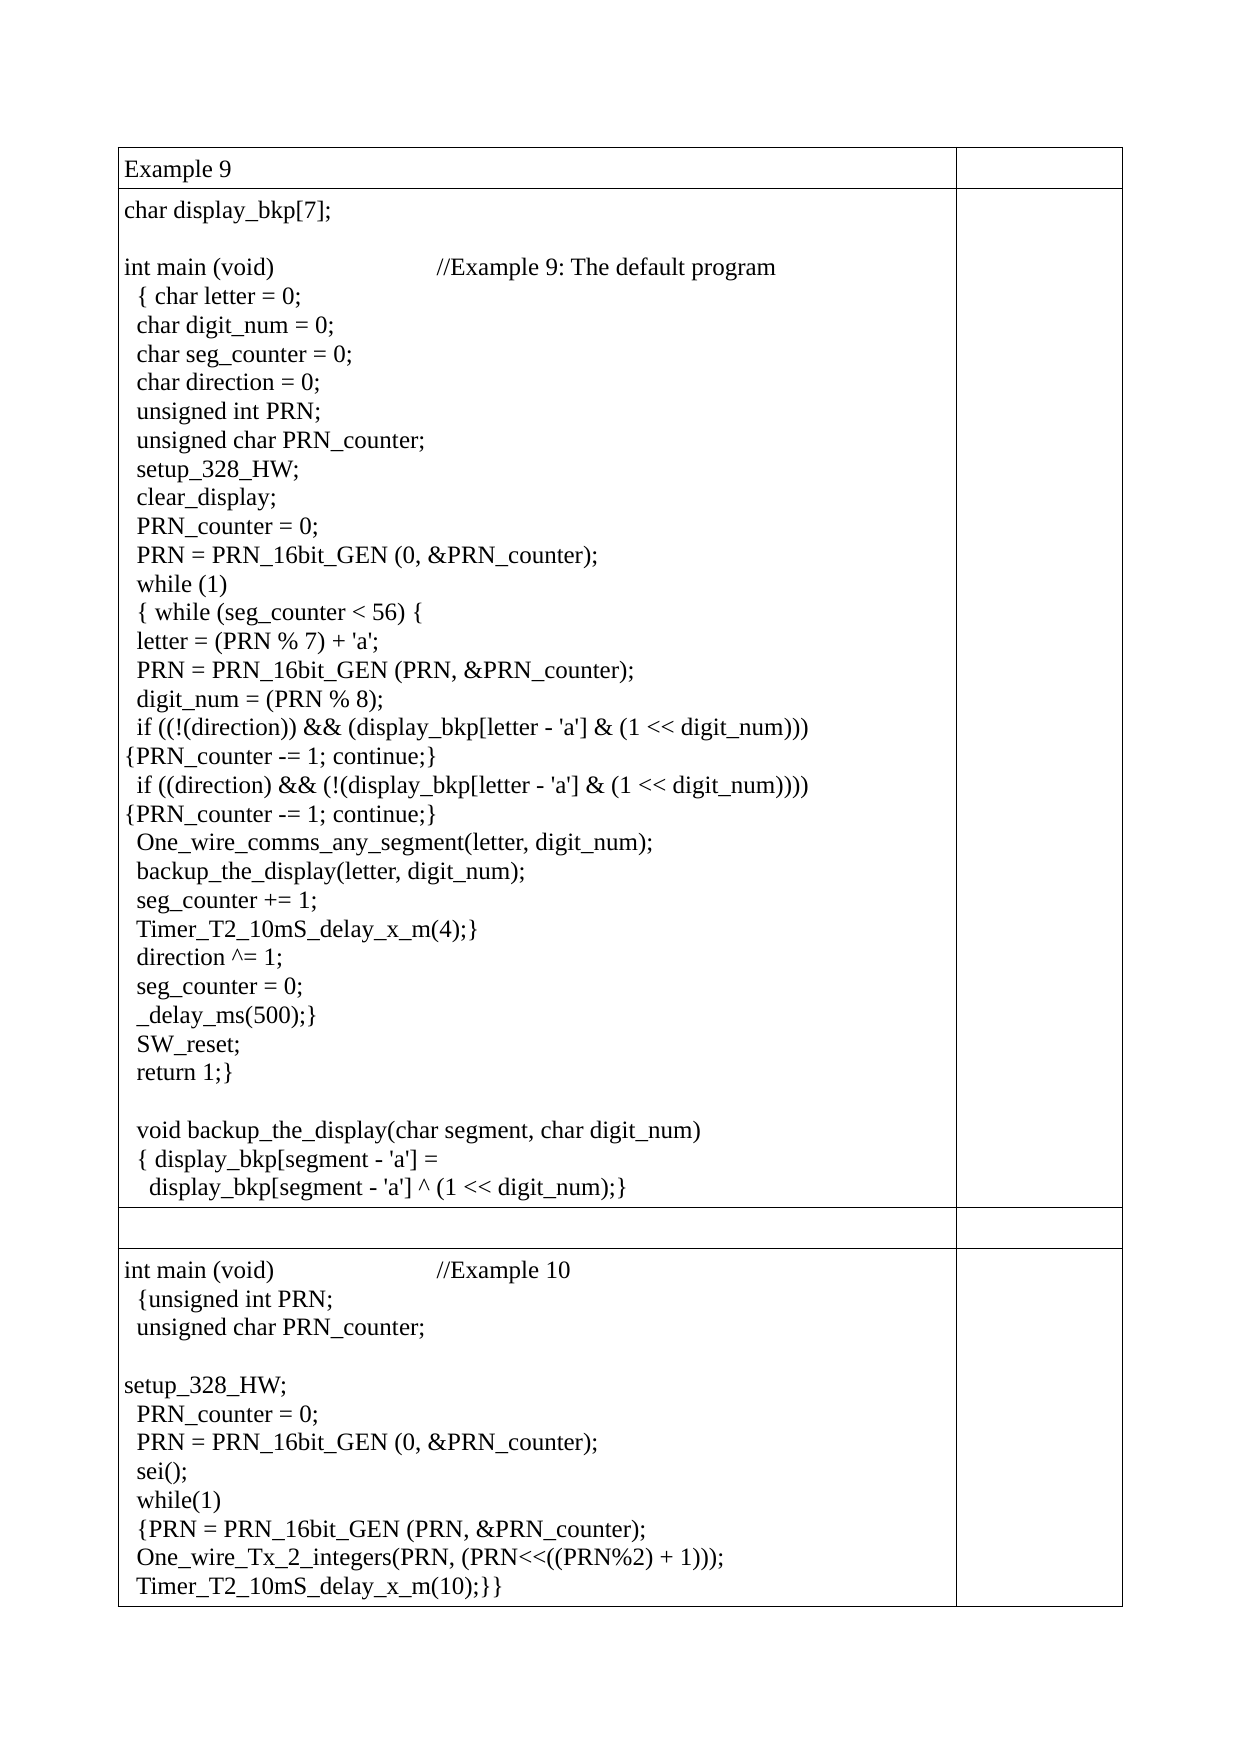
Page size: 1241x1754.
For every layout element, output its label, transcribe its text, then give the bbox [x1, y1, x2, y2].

table_cell [957, 1208, 1122, 1248]
table_cell [957, 189, 1122, 1207]
table_cell [119, 1208, 956, 1248]
table_header [957, 148, 1122, 188]
table_header Example 9 [119, 148, 956, 188]
table_cell char display_bkp[7]; int main (void) //Example 9: The default program { char letter = 0; char digit_num = 0; char seg_counter = 0; char direction = 0; unsigned int PRN; unsigned char PRN_counter; setup_328_HW; clear_display; PRN_counter = 0; PRN = PRN_16bit_GEN (0, &PRN_counter); while (1) { while (seg_counter < 56) { letter = (PRN % 7) + 'a'; PRN = PRN_16bit_GEN (PRN, &PRN_counter); digit_num = (PRN % 8); if ((!(direction)) && (display_bkp[letter - 'a'] & (1 << digit_num))) {PRN_counter -= 1; continue;} if ((direction) && (!(display_bkp[letter - 'a'] & (1 << digit_num)))) {PRN_counter -= 1; continue;} One_wire_comms_any_segment(letter, digit_num); backup_the_display(letter, digit_num); seg_counter += 1; Timer_T2_10mS_delay_x_m(4);} direction ^= 1; seg_counter = 0; _delay_ms(500);} SW_reset; return 1;} void backup_the_display(char segment, char digit_num) { display_bkp[segment - 'a'] = display_bkp[segment - 'a'] ^ (1 << digit_num);} [119, 189, 956, 1207]
table_cell [957, 1249, 1122, 1606]
table_cell int main (void) //Example 10 {unsigned int PRN; unsigned char PRN_counter; setup_328_HW; PRN_counter = 0; PRN = PRN_16bit_GEN (0, &PRN_counter); sei(); while(1) {PRN = PRN_16bit_GEN (PRN, &PRN_counter); One_wire_Tx_2_integers(PRN, (PRN<<((PRN%2) + 1))); Timer_T2_10mS_delay_x_m(10);}} [119, 1249, 956, 1606]
